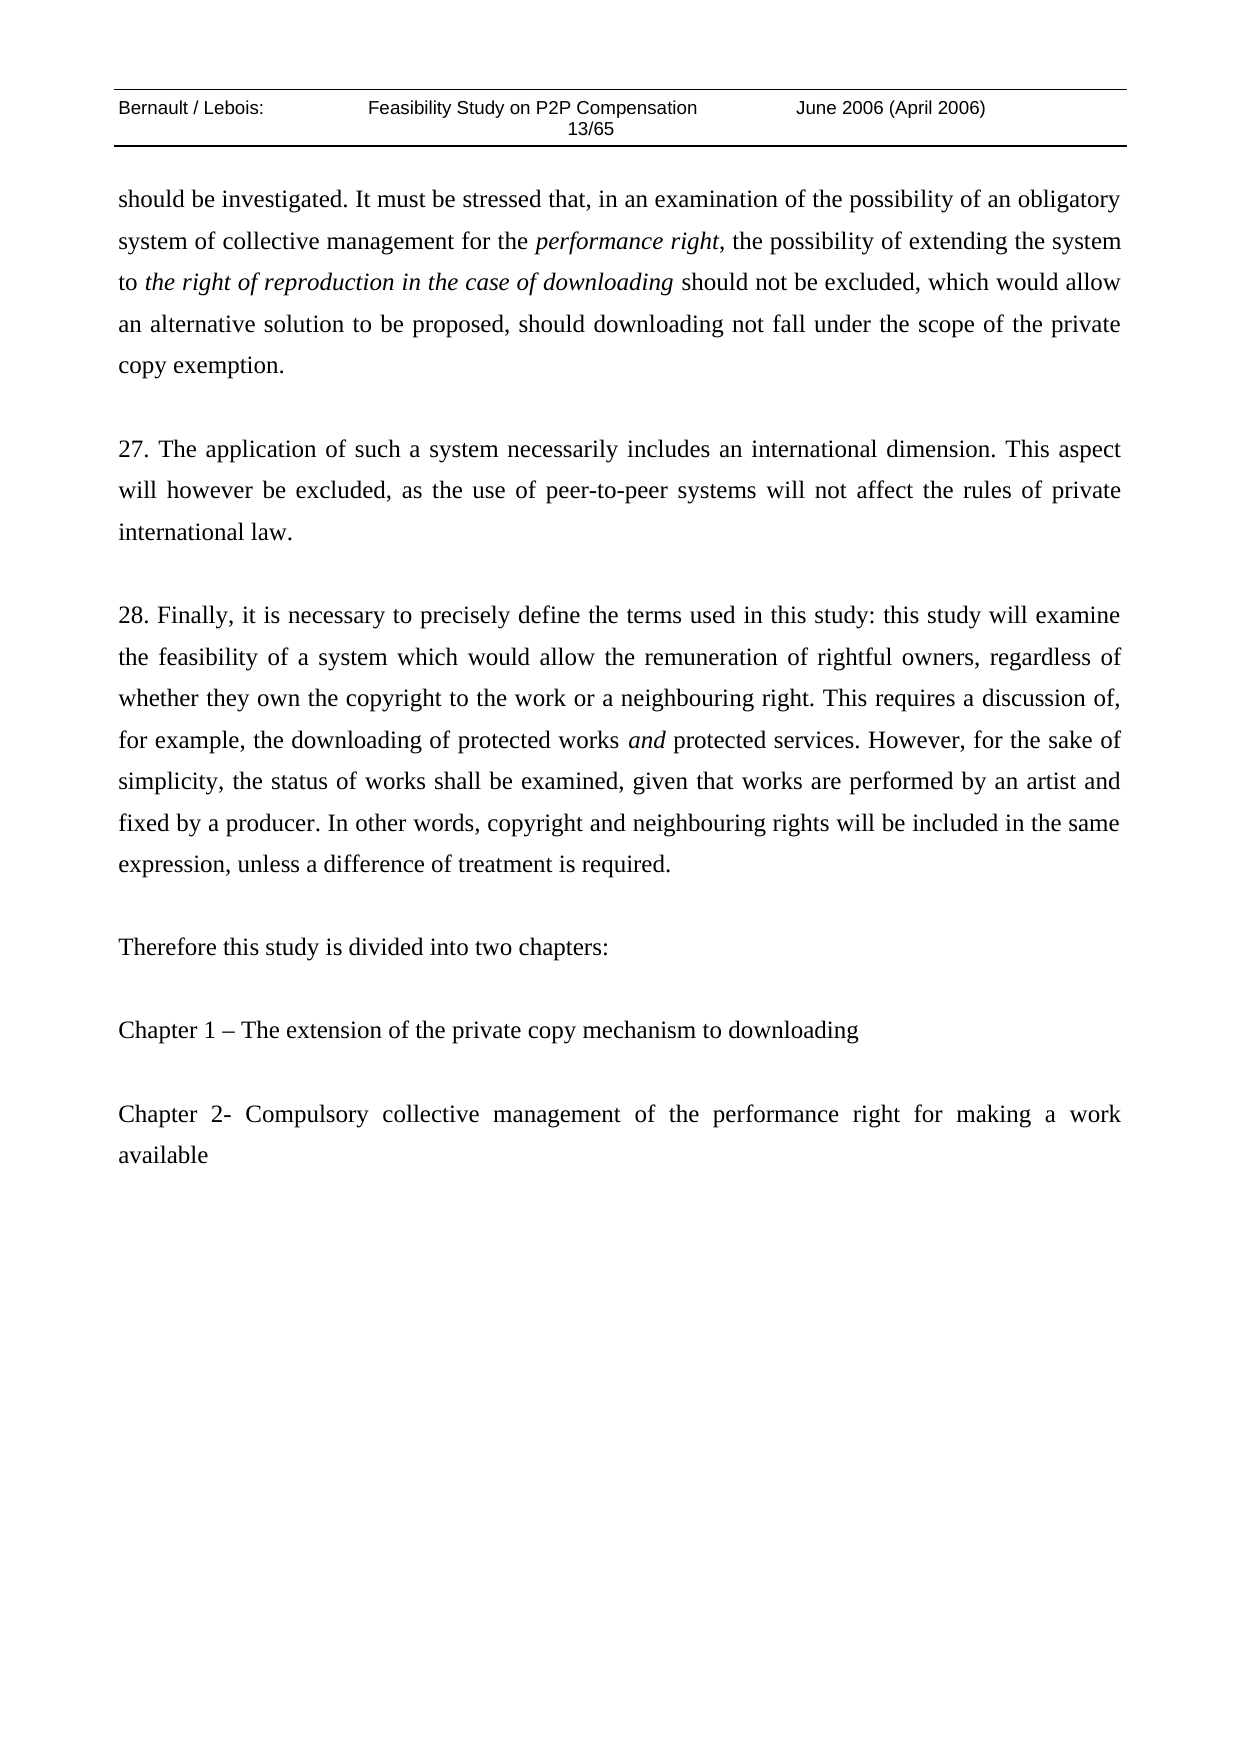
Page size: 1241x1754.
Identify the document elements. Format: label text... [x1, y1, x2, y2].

text should be investigated. It must be stressed that, in an examination of the possibility of an obligatory system of collective management for the performance right, the possibility of extending the system to the right of reproduction in the case of downloading should not be excluded, which would allow an alternative solution to be proposed, should downloading not fall under the scope of the private copy exemption. [118, 185, 1122, 379]
text Chapter 1 – The extension of the private copy mechanism to downloading [118, 1017, 1122, 1044]
text Chapter 2- Compulsory collective management of the performance right for making a work available [118, 1100, 1122, 1169]
text 27. The application of such a system necessarily includes an international dimension. This aspect will however be excluded, as the use of peer-to-peer systems will not affect the rules of private international law. [118, 435, 1122, 546]
text Therefore this study is divided into two chapters: [118, 933, 1122, 961]
text 28. Finally, it is necessary to precisely define the terms used in this study: this study will examine the feasibility of a system which would allow the remuneration of rightful owners, regardless of whether they own the copyright to the work or a neighbouring right. This requires a discussion of, for example, the downloading of protected works and protected services. However, for the sake of simplicity, the status of works shall be examined, given that works are performed by an artist and fixed by a producer. In other words, copyright and neighbouring rights will be included in the same expression, unless a difference of treatment is required. [118, 601, 1122, 878]
